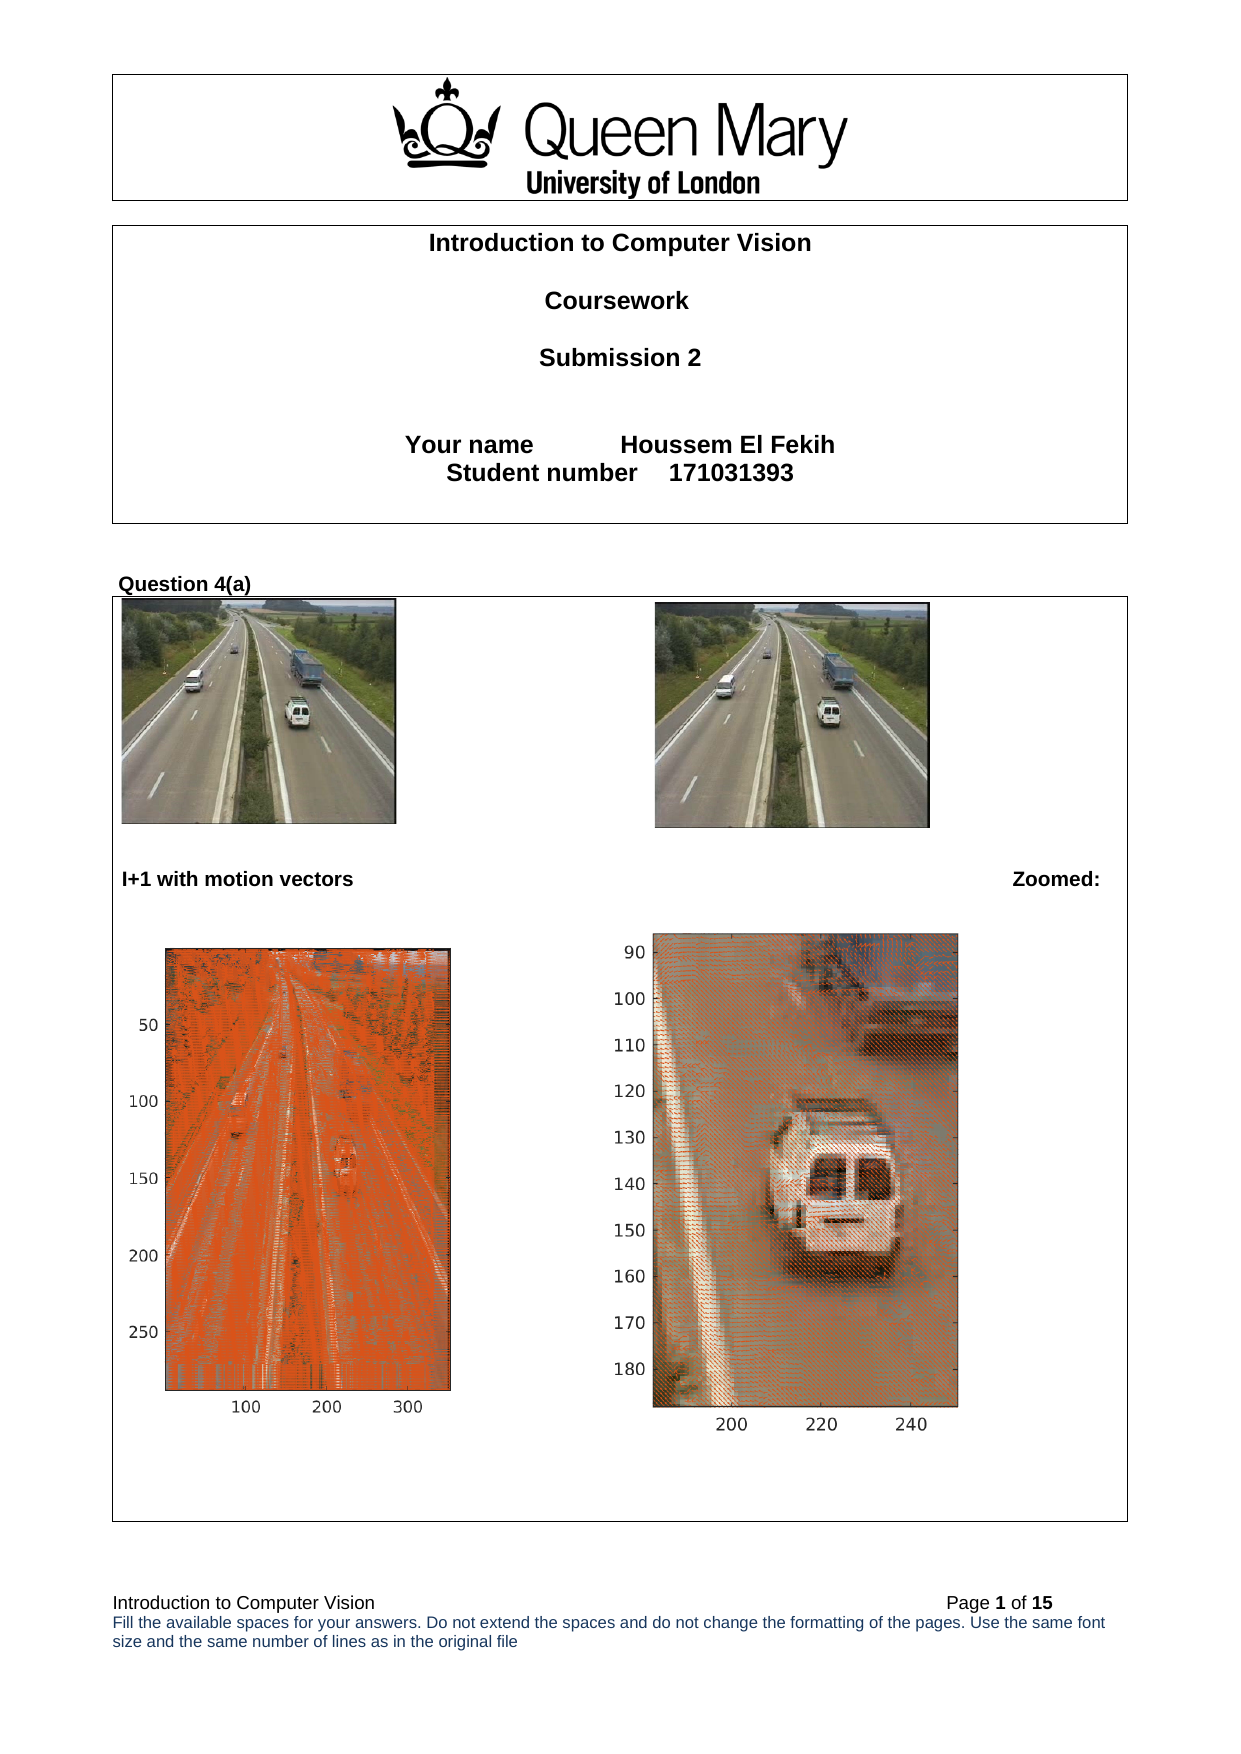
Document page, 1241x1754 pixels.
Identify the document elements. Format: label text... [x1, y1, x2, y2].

text I+1 with motion vectors Zoomed: [113, 864, 1127, 891]
picture [654, 602, 930, 828]
text Submission 2 [113, 340, 1127, 372]
picture [392, 77, 848, 199]
picture [121, 598, 397, 824]
picture [601, 890, 995, 1471]
text Student number 171031393 [113, 455, 1127, 487]
text Question 4(a) [112, 572, 1128, 596]
picture [117, 907, 485, 1450]
text Coursework [113, 283, 1127, 315]
text Introduction to Computer Vision [113, 226, 1127, 257]
text Your name Houssem El Fekih [113, 427, 1127, 455]
